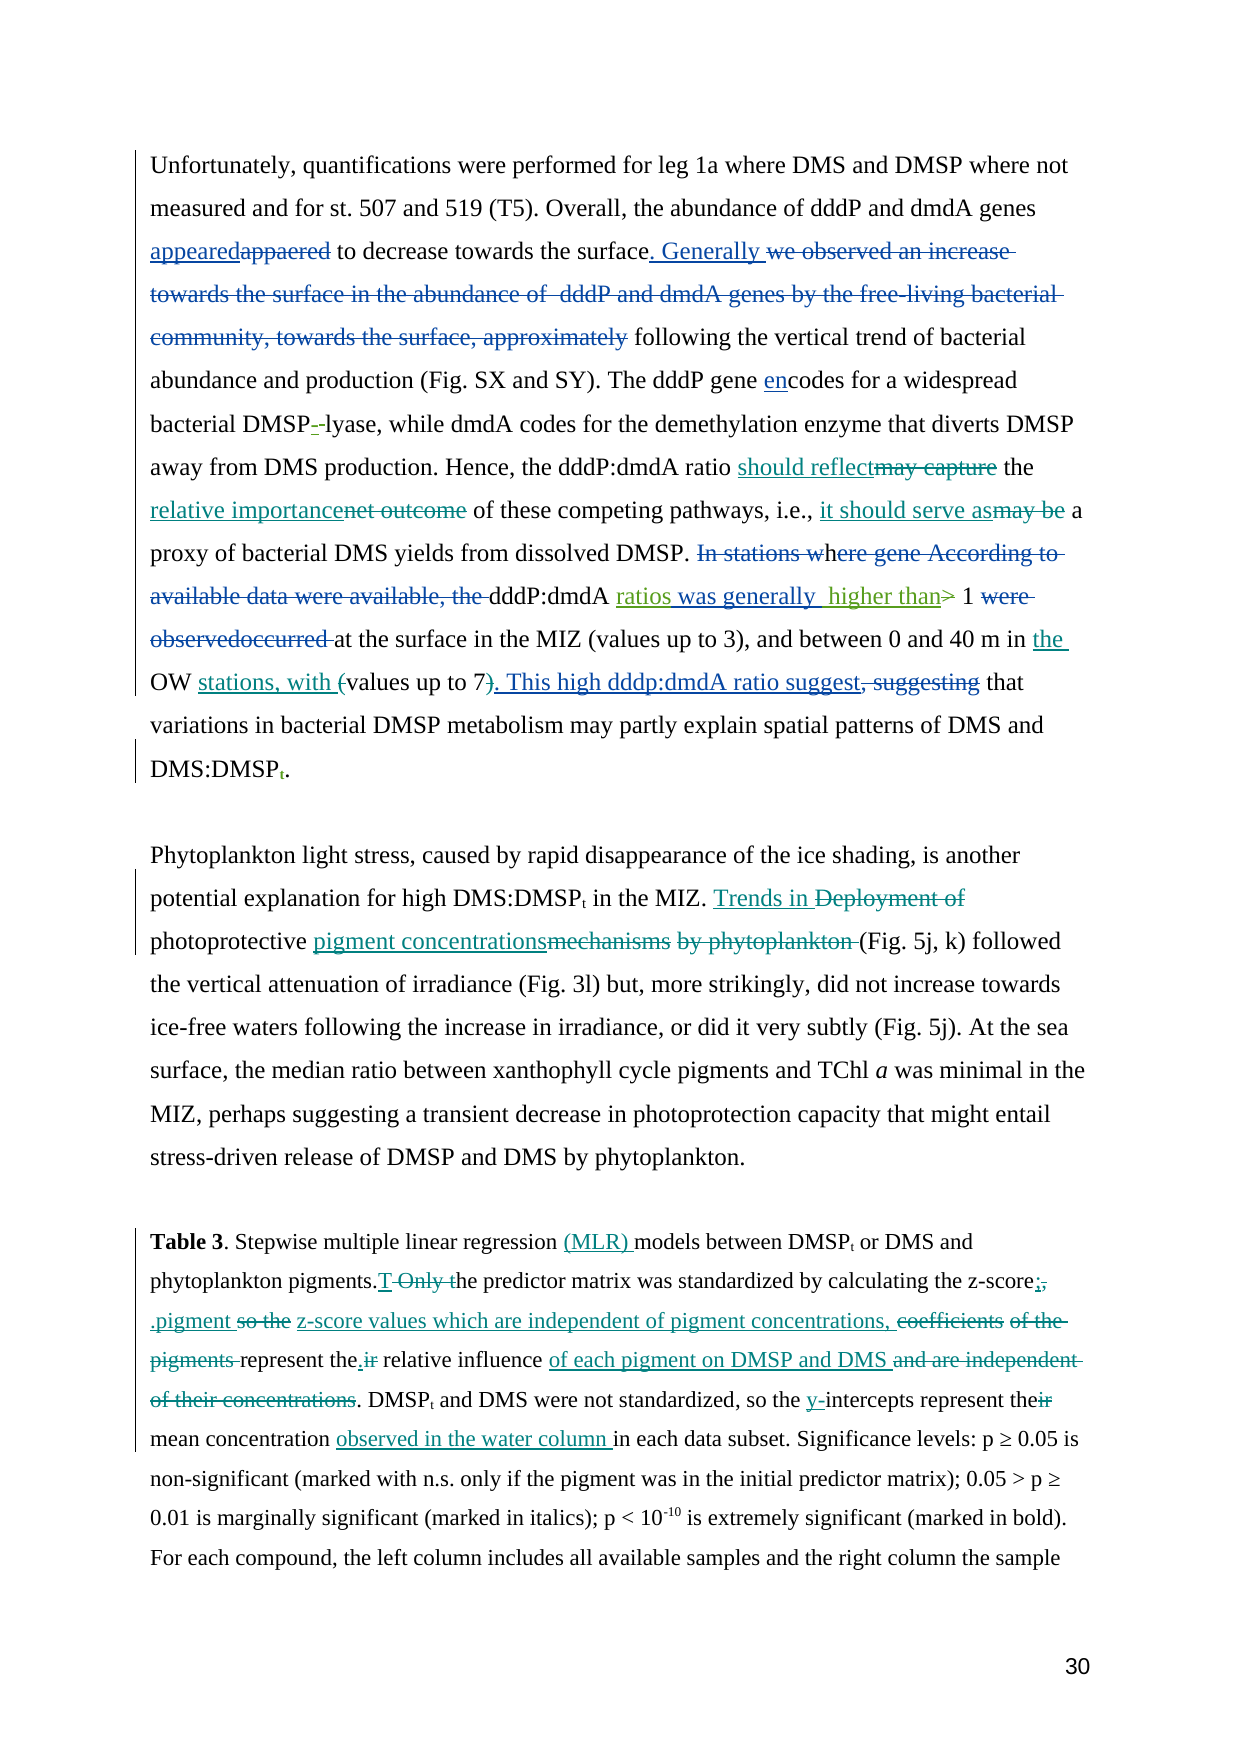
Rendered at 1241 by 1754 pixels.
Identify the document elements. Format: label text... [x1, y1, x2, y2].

text Table 3. Stepwise multiple linear regression (MLR) models between DMSPt or DMS and phytoplankton pigments.The predictor matrix was standardized by calculating the z-score; .pigment z-score values which are independent of pigment concentrations, represent the. relative influence of each pigment on DMSP and DMS . DMSPt and DMS were not standardized, so the y-intercepts represent the mean concentration observed in the water column in each data subset. Significance levels: p ≥ 0.05 is non-significant (marked with n.s. only if the pigment was in the initial predictor matrix); 0.05 > p ≥ 0.01 is marginally significant (marked in italics); p < 10-10 is extremely significant (marked in bold). For each compound, the left column includes all available samples and the right column the sample subset where the 19’-butanoyloxyfucoxanthin-like pigment was detected. Chl c3 gave marginally significant coefficients in just one case and was excluded from all other MLR models shown below. For simplicity it is excluded here from all initial predictor matrices (with no effect on adjusted R2). [150, 1228, 1090, 1570]
text To further examine the role of biological processes controlling the distribution of DMS and DMSP, we examined genes associated to bacterial DMSP metabolism at several stations. Unfortunately, quantifications were performed for leg 1a where DMS and DMSP where not measured and for st. 507 and 519 (T5). Overall, the abundance of dddP and dmdA genes appeared to decrease towards the surface. Generally following the vertical trend of bacterial abundance and production (Fig. SX and SY). The dddP gene encodes for a widespread bacterial DMSP-lyase, while dmdA codes for the demethylation enzyme that diverts DMSP away from DMS production. Hence, the dddP:dmdA ratio should reflect the relative importance of these competing pathways, i.e., it should serve as a proxy of bacterial DMS yields from dissolved DMSP. hdddP:dmdA ratios was generally higher than 1 at the surface in the MIZ (values up to 3), and between 0 and 40 m in the OW stations, with values up to 7. This high dddp:dmdA ratio suggest that variations in bacterial DMSP metabolism may partly explain spatial patterns of DMS and DMS:DMSPt. [150, 150, 1090, 782]
text Phytoplankton light stress, caused by rapid disappearance of the ice shading, is another potential explanation for high DMS:DMSPt in the MIZ. Trends in photoprotective pigment concentrations (Fig. 5j, k) followed the vertical attenuation of irradiance (Fig. 3l) but, more strikingly, did not increase towards ice-free waters following the increase in irradiance, or did it very subtly (Fig. 5j). At the sea surface, the median ratio between xanthophyll cycle pigments and TChl a was minimal in the MIZ, perhaps suggesting a transient decrease in photoprotection capacity that might entail stress-driven release of DMSP and DMS by phytoplankton. [150, 840, 1090, 1171]
